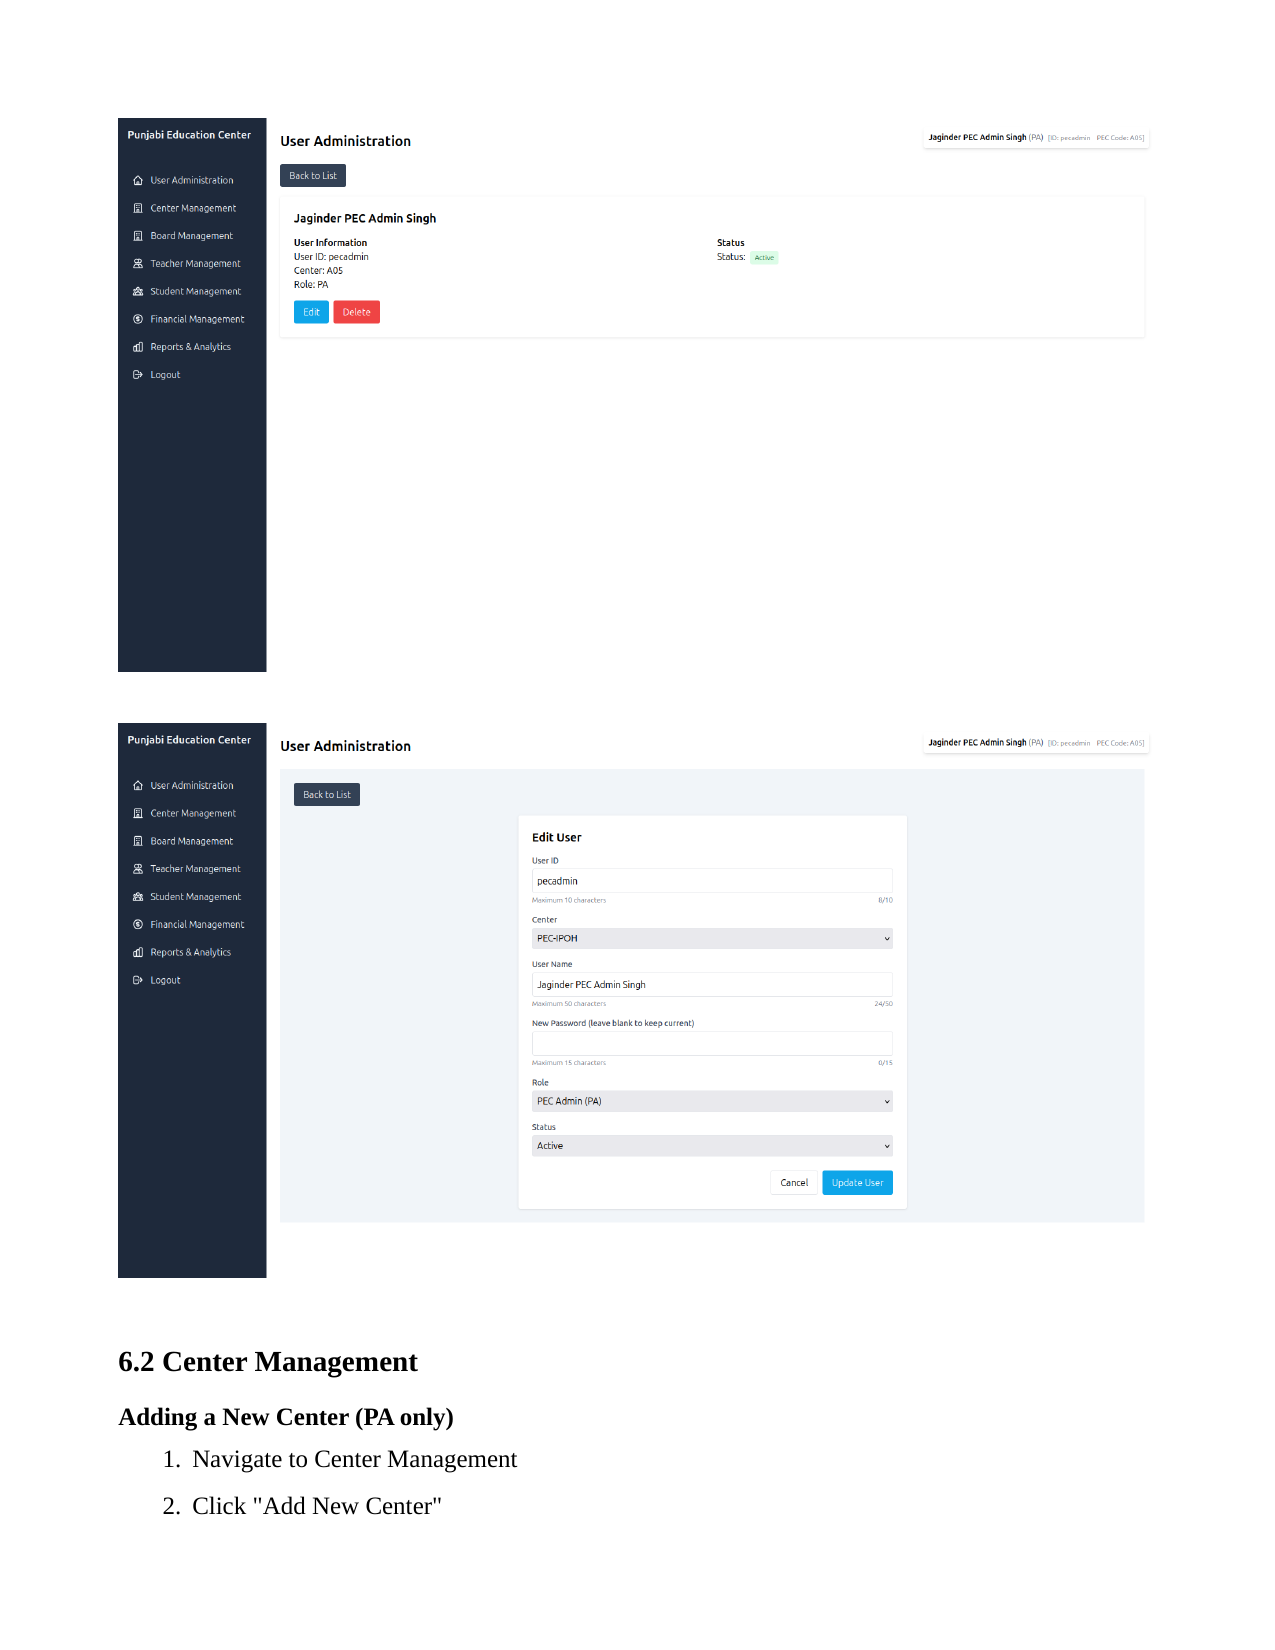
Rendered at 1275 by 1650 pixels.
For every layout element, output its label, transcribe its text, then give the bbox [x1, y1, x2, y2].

list Click "Add New Center" [162, 1491, 1157, 1520]
subtitle 6.2 Center Management [118, 1344, 1157, 1377]
picture [118, 723, 1157, 1278]
list Navigate to Center Management [162, 1444, 1157, 1472]
subtitle Adding a New Center (PA only) [118, 1402, 1157, 1431]
picture [118, 118, 1157, 672]
